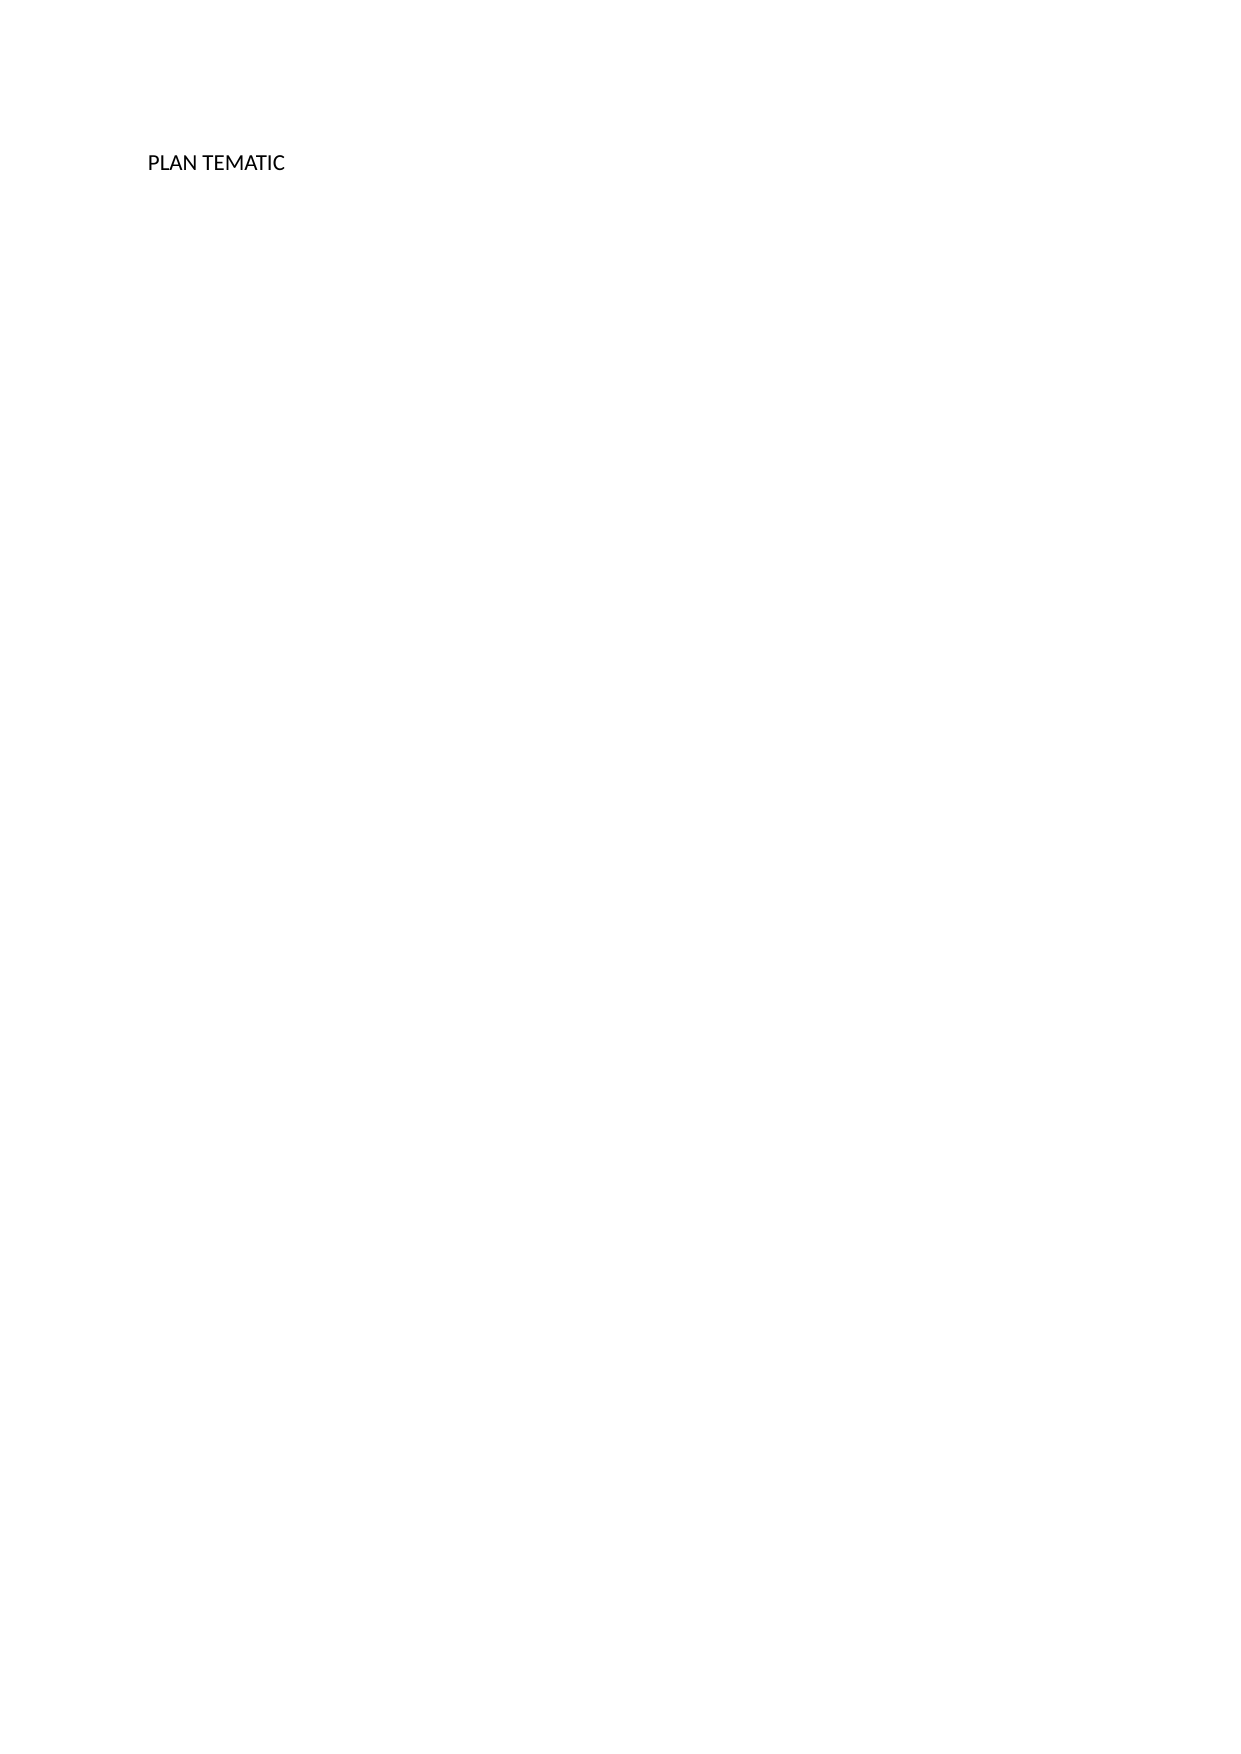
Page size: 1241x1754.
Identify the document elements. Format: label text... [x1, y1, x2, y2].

text PLAN TEMATIC [148, 148, 1093, 176]
